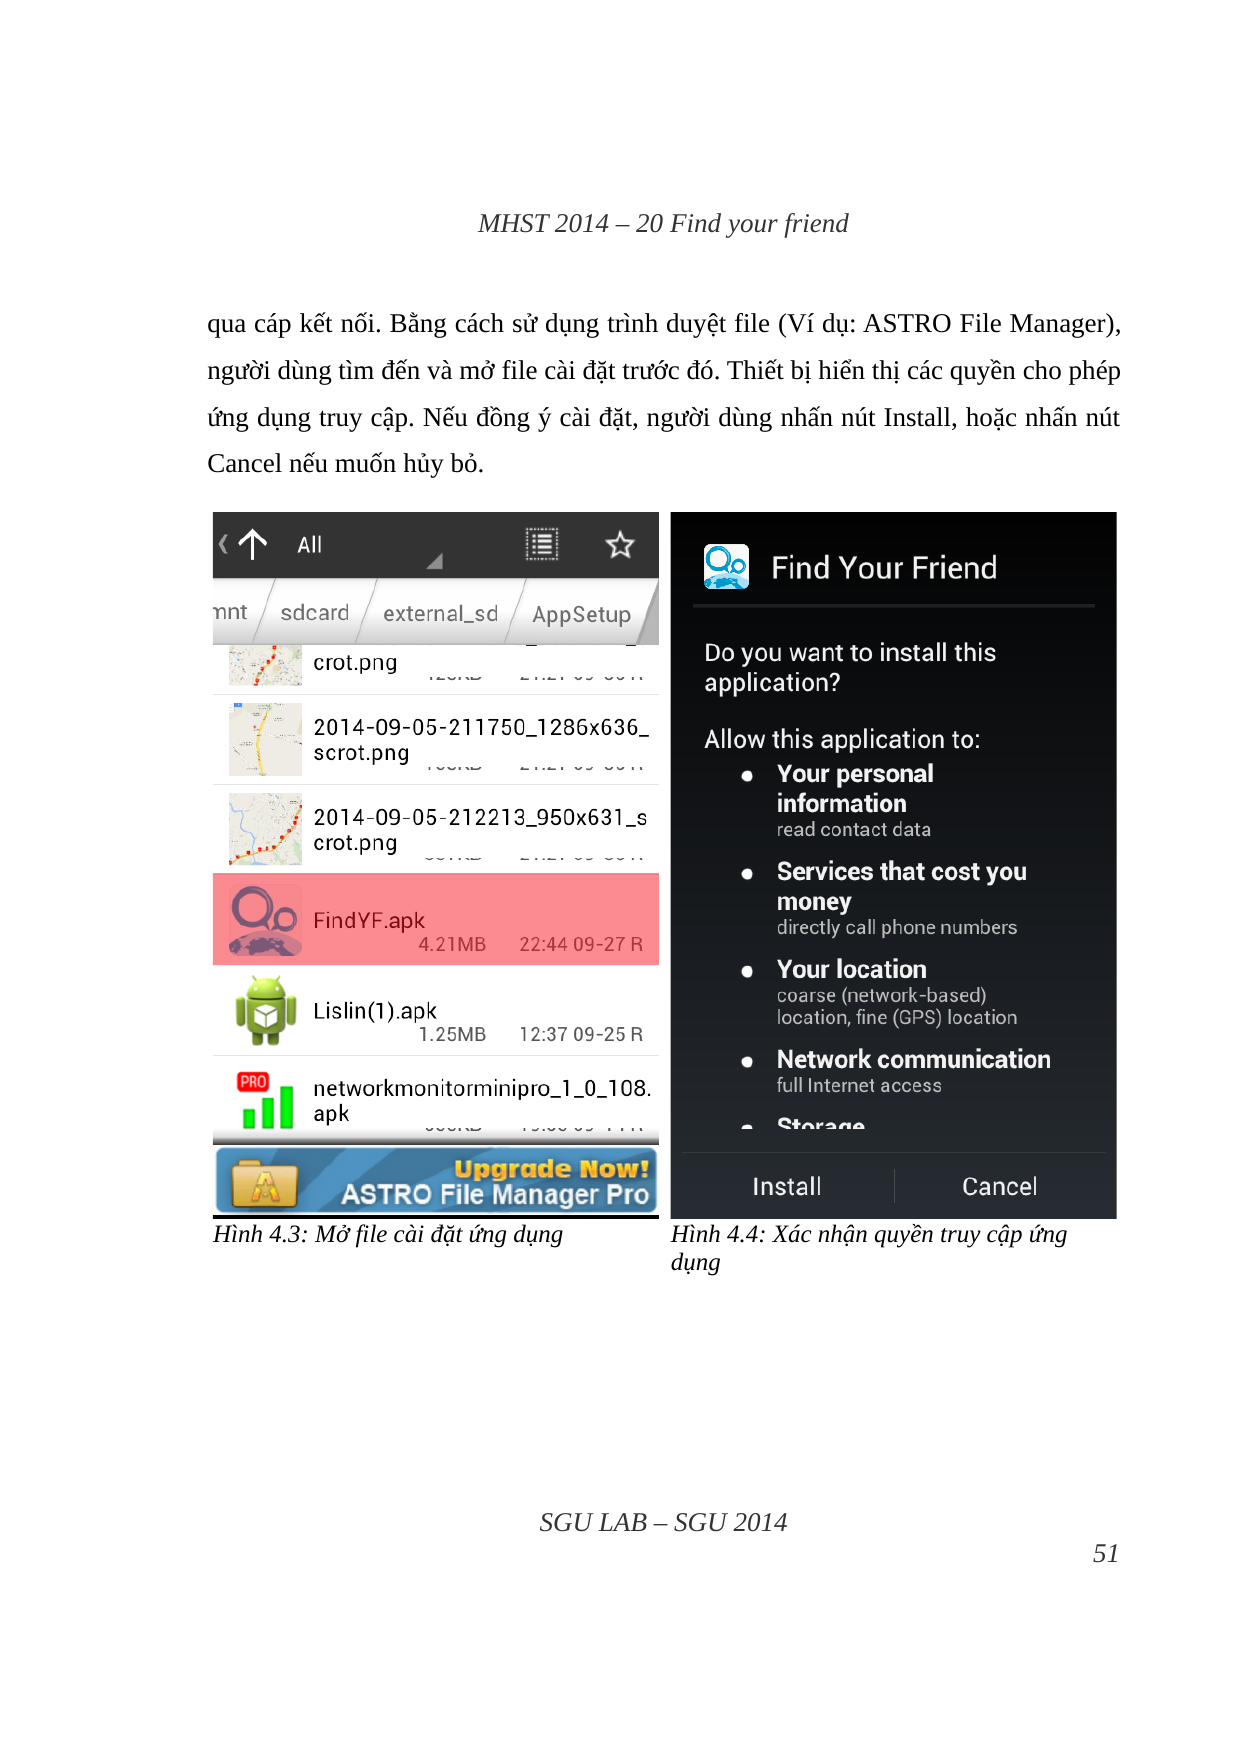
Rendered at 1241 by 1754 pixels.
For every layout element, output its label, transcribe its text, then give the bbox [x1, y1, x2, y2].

table_header [207, 494, 664, 512]
picture [670, 512, 1117, 1219]
table_header [207, 1279, 664, 1360]
table_header [665, 513, 1122, 1360]
table_header [207, 1248, 664, 1278]
table_header [665, 494, 1122, 512]
picture [212, 512, 659, 1219]
text qua cáp kết nối. Bằng cách sử dụng trình duyệt file (Ví dụ: ASTRO File Manager), người dùng tìm đến và mở file cài đặt trước đó. Thiết bị hiển thị các quyền cho phép ứng dụng truy cập. Nếu đồng ý cài đặt, người dùng nhấn nút Install, hoặc nhấn nút Cancel nếu muốn hủy bỏ. [207, 307, 1122, 479]
table_header [207, 513, 664, 1247]
